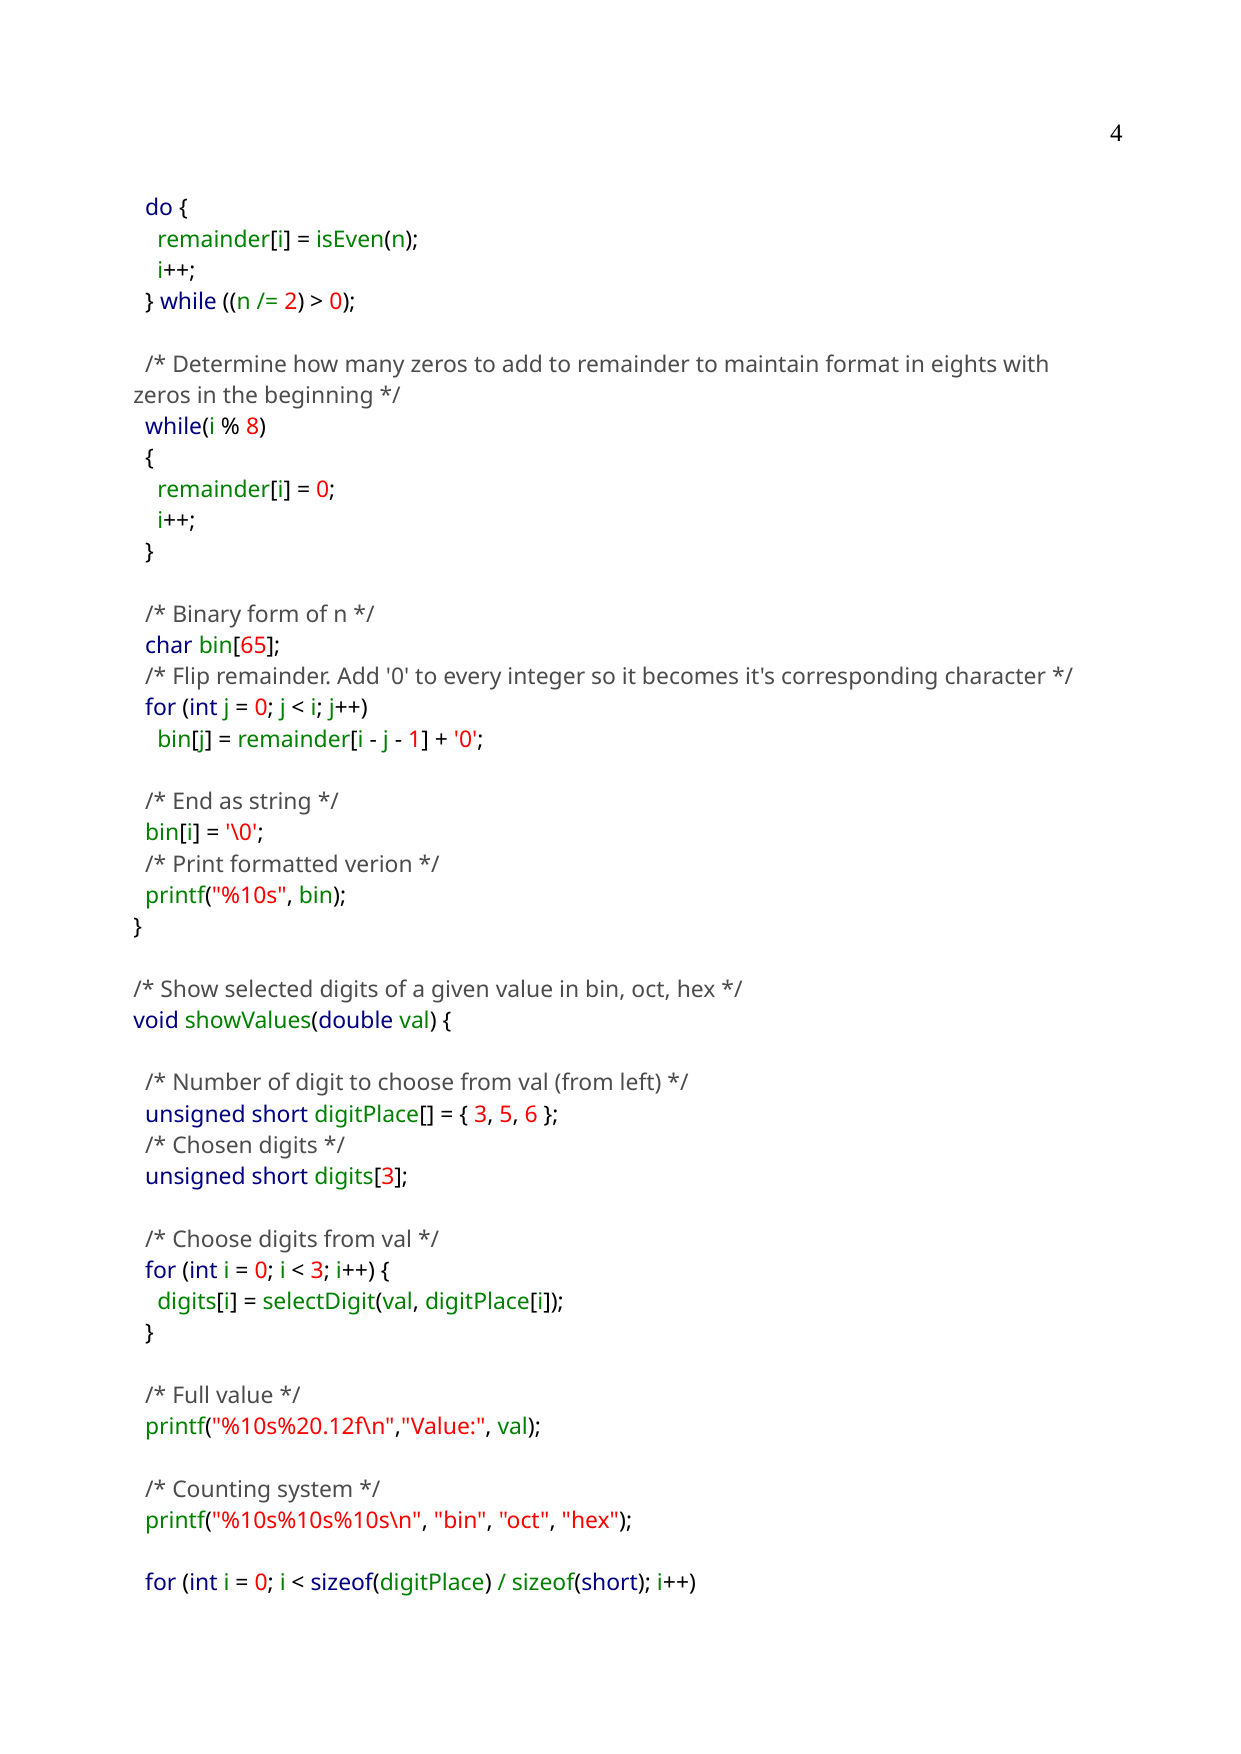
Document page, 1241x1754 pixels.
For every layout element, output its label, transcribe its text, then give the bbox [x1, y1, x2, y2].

text } [118, 910, 1122, 941]
text unsigned short digitPlace[] = { 3, 5, 6 }; [118, 1098, 1122, 1129]
text /* Print formatted verion */ [118, 848, 1122, 879]
text for (int j = 0; j < i; j++) [118, 691, 1122, 723]
text do { [118, 176, 1122, 223]
text bin[i] = '\0'; [118, 816, 1122, 848]
text /* Number of digit to choose from val (from left) */ [118, 1066, 1122, 1098]
text unsigned short digits[3]; [118, 1160, 1122, 1191]
text /* Flip remainder. Add '0' to every integer so it becomes it's corresponding character */ [118, 660, 1122, 691]
text for (int i = 0; i < 3; i++) { [118, 1254, 1122, 1285]
text void showValues(double val) { [118, 1004, 1122, 1035]
text /* Binary form of n */ [118, 598, 1122, 629]
text /* Chosen digits */ [118, 1129, 1122, 1160]
text printf("%10s", bin); [118, 879, 1122, 910]
text /* Counting system */ [118, 1473, 1122, 1504]
text while(i % 8) [118, 410, 1122, 441]
text remainder[i] = 0; [118, 473, 1122, 504]
text digits[i] = selectDigit(val, digitPlace[i]); [118, 1285, 1122, 1316]
text { [118, 441, 1122, 473]
text /* Determine how many zeros to add to remainder to maintain format in eights with zeros in the beginning */ [118, 348, 1122, 410]
text char bin[65]; [118, 629, 1122, 660]
text } while ((n /= 2) > 0); [118, 285, 1122, 316]
text } [118, 535, 1122, 566]
text /* Choose digits from val */ [118, 1223, 1122, 1254]
text printf("%10s%20.12f\n","Value:", val); [118, 1410, 1122, 1441]
text printf("%10s%10s%10s\n", "bin", "oct", "hex"); [118, 1504, 1122, 1535]
text for (int i = 0; i < sizeof(digitPlace) / sizeof(short); i++) [118, 1566, 1122, 1613]
text /* End as string */ [118, 785, 1122, 816]
text bin[j] = remainder[i - j - 1] + '0'; [118, 723, 1122, 754]
text remainder[i] = isEven(n); [118, 223, 1122, 254]
text /* Show selected digits of a given value in bin, oct, hex */ [118, 973, 1122, 1004]
text i++; [118, 254, 1122, 285]
text } [118, 1316, 1122, 1348]
text /* Full value */ [118, 1379, 1122, 1410]
text i++; [118, 504, 1122, 535]
